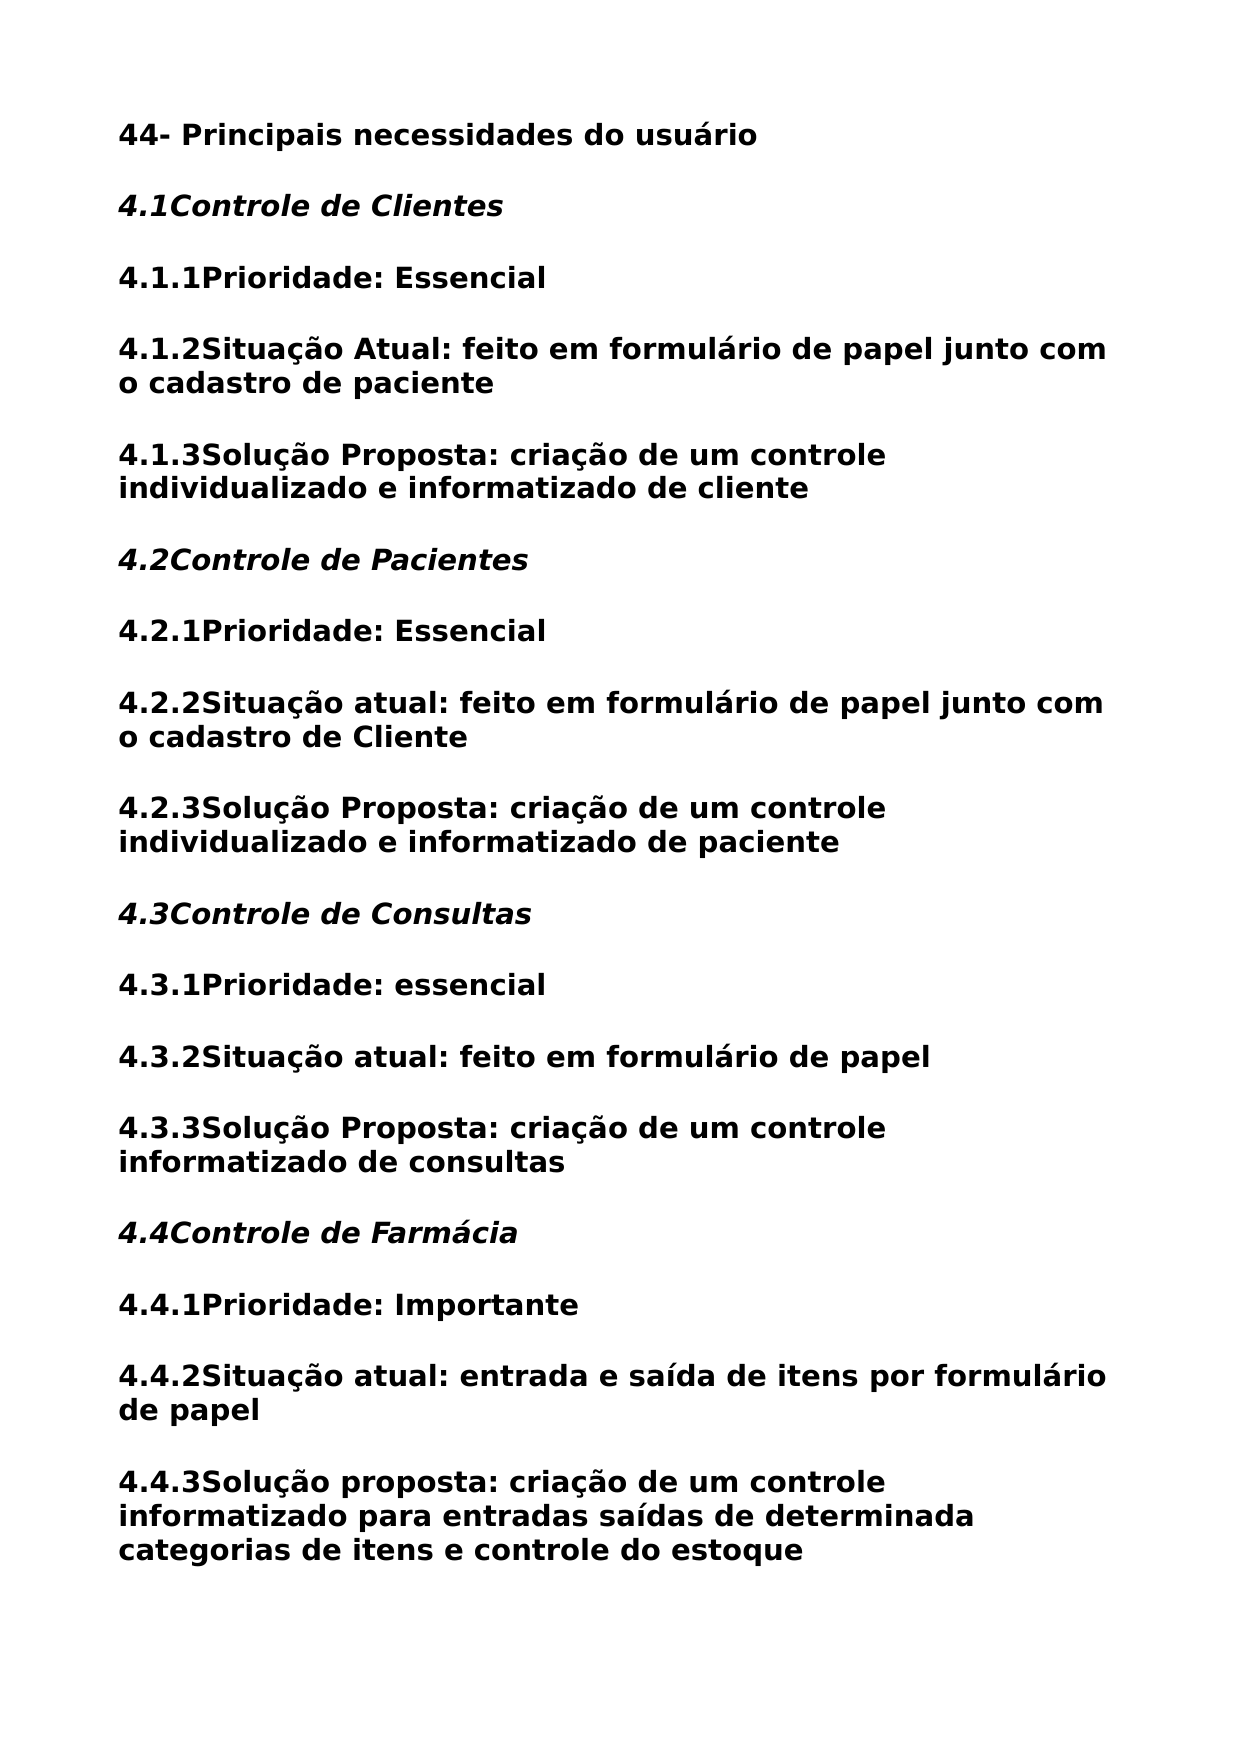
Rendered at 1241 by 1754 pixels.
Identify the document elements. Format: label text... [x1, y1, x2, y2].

subtitle Prioridade: essencial [118, 968, 1122, 1002]
subtitle Situação atual: feito em formulário de papel [118, 1040, 1122, 1074]
subtitle Situação Atual: feito em formulário de papel junto com o cadastro de paciente [118, 332, 1122, 400]
subtitle Situação atual: entrada e saída de itens por formulário de papel [118, 1360, 1122, 1428]
subtitle 4- Principais necessidades do usuário [118, 118, 1122, 152]
subtitle Solução Proposta: criação de um controle individualizado e informatizado de cliente [118, 438, 1122, 506]
subtitle Controle de Pacientes [118, 543, 1122, 577]
subtitle Prioridade: Essencial [118, 615, 1122, 649]
subtitle Solução proposta: criação de um controle informatizado para entradas saídas de determinada categorias de itens e controle do estoque [118, 1465, 1122, 1567]
subtitle Controle de Consultas [118, 897, 1122, 931]
subtitle Prioridade: Essencial [118, 261, 1122, 295]
subtitle Solução Proposta: criação de um controle individualizado e informatizado de paciente [118, 792, 1122, 859]
subtitle Controle de Clientes [118, 189, 1122, 223]
subtitle Solução Proposta: criação de um controle informatizado de consultas [118, 1111, 1122, 1179]
subtitle Controle de Farmácia [118, 1217, 1122, 1251]
subtitle Prioridade: Importante [118, 1288, 1122, 1322]
subtitle Situação atual: feito em formulário de papel junto com o cadastro de Cliente [118, 686, 1122, 754]
